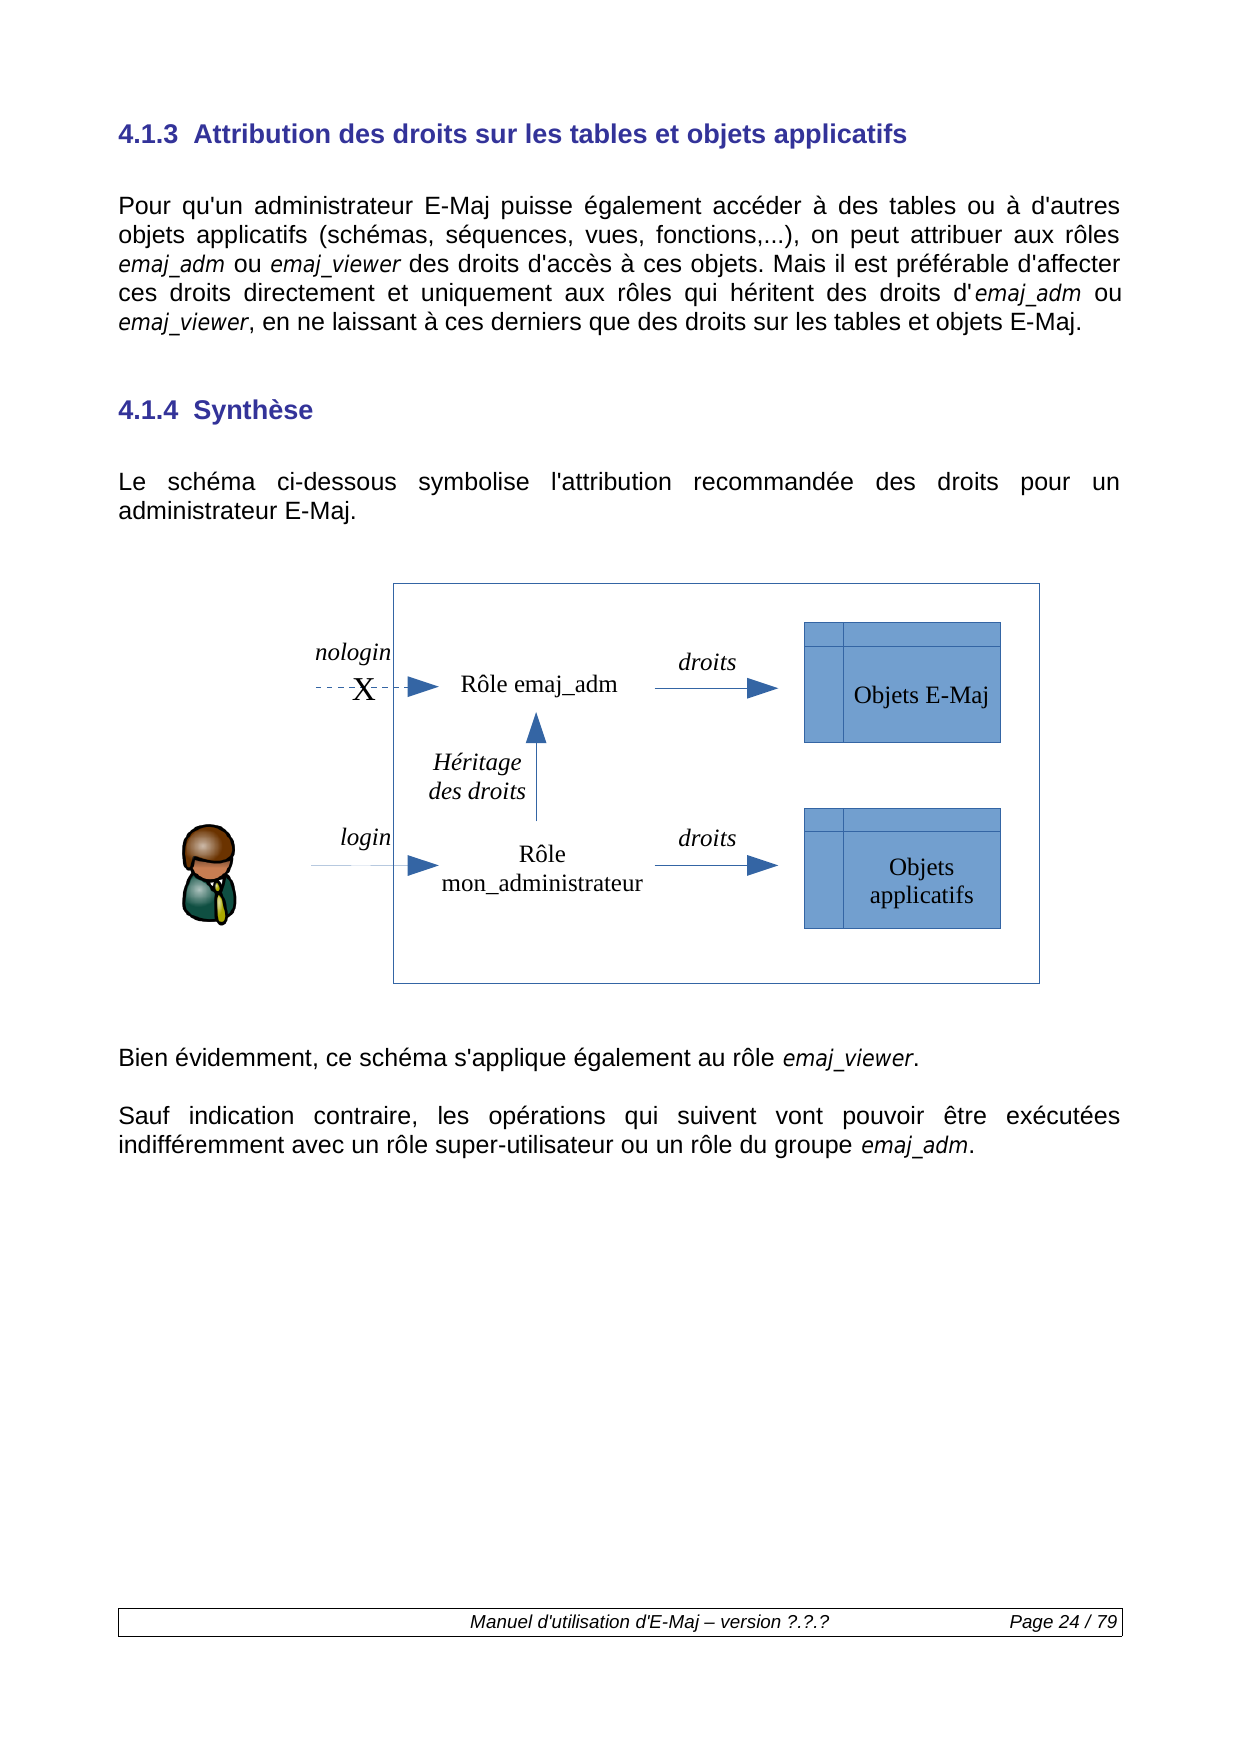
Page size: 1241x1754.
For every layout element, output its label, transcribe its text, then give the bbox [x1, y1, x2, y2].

text Sauf indication contraire, les opérations qui suivent vont pouvoir être exécutées indifféremment avec un rôle super-utilisateur ou un rôle du groupe emaj_adm. [118, 1101, 1122, 1159]
subtitle Synthèse [118, 394, 1122, 425]
text Bien évidemment, ce schéma s'applique également au rôle emaj_viewer. [118, 1043, 1122, 1072]
text Pour qu'un administrateur E-Maj puisse également accéder à des tables ou à d'autres objets applicatifs (schémas, séquences, vues, fonctions,...), on peut attribuer aux rôles emaj_adm ou emaj_viewer des droits d'accès à ces objets. Mais il est préférable d'affecter ces droits directement et uniquement aux rôles qui héritent des droits d'emaj_adm ou emaj_viewer, en ne laissant à ces derniers que des droits sur les tables et objets E-Maj. [118, 191, 1122, 336]
text Le schéma ci-dessous symbolise l'attribution recommandée des droits pour un administrateur E-Maj. [118, 467, 1122, 525]
subtitle Attribution des droits sur les tables et objets applicatifs [118, 118, 1122, 149]
picture [159, 820, 258, 927]
